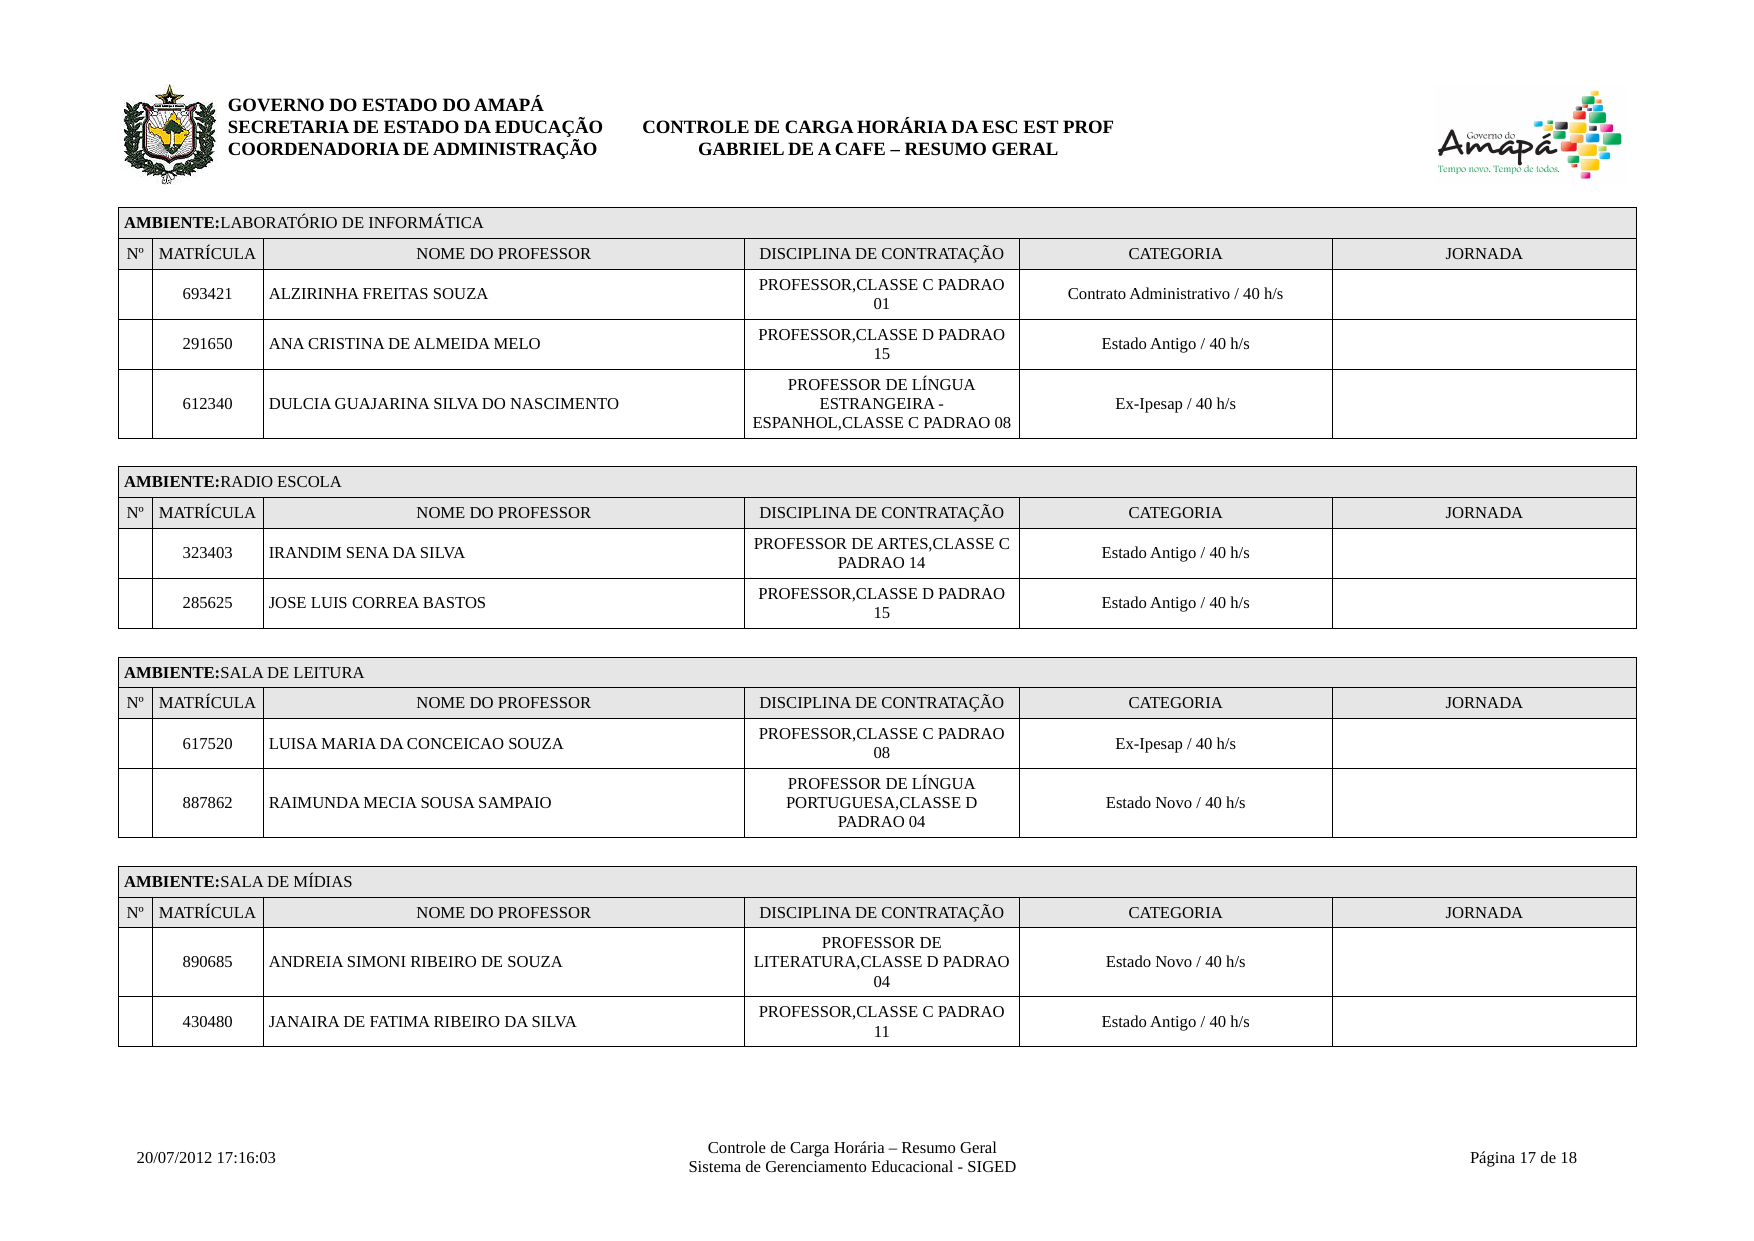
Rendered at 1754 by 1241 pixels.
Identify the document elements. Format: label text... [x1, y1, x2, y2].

table_cell MATRÍCULA [153, 239, 263, 269]
table_cell [119, 579, 152, 628]
table_cell 291650 [153, 320, 263, 368]
table_cell [119, 320, 152, 368]
table_cell CATEGORIA [1020, 498, 1332, 528]
table_cell [119, 769, 152, 837]
table_cell PROFESSOR,CLASSE C PADRAO 01 [745, 270, 1019, 319]
table_cell RAIMUNDA MECIA SOUSA SAMPAIO [264, 769, 744, 837]
table_cell 617520 [153, 719, 263, 768]
table_cell JORNADA [1333, 688, 1636, 718]
table_cell LUISA MARIA DA CONCEICAO SOUZA [264, 719, 744, 768]
table_cell MATRÍCULA [153, 688, 263, 718]
table_cell Contrato Administrativo / 40 h/s [1020, 270, 1332, 319]
table_cell [119, 370, 152, 438]
table_cell DULCIA GUAJARINA SILVA DO NASCIMENTO [264, 370, 744, 438]
table_cell [119, 719, 152, 768]
table_cell JANAIRA DE FATIMA RIBEIRO DA SILVA [264, 997, 744, 1046]
table_cell 890685 [153, 928, 263, 996]
table_cell DISCIPLINA DE CONTRATAÇÃO [745, 898, 1019, 927]
table_cell NOME DO PROFESSOR [264, 498, 744, 528]
table_cell Nº [119, 239, 152, 269]
table_cell [1333, 529, 1636, 578]
table_cell CATEGORIA [1020, 898, 1332, 927]
table_cell Estado Antigo / 40 h/s [1020, 320, 1332, 368]
table_cell [1333, 370, 1636, 438]
table_cell [1333, 320, 1636, 368]
table_cell CATEGORIA [1020, 688, 1332, 718]
table_cell [1333, 928, 1636, 996]
table_cell DISCIPLINA DE CONTRATAÇÃO [745, 688, 1019, 718]
table_cell JORNADA [1333, 898, 1636, 927]
table_cell [1333, 270, 1636, 319]
table_cell 285625 [153, 579, 263, 628]
table_header AMBIENTE:LABORATÓRIO DE INFORMÁTICA [119, 208, 1636, 238]
table_cell JORNADA [1333, 498, 1636, 528]
picture [123, 84, 218, 185]
table_cell NOME DO PROFESSOR [264, 688, 744, 718]
table_cell PROFESSOR,CLASSE D PADRAO 15 [745, 320, 1019, 368]
table_cell 693421 [153, 270, 263, 319]
table_cell Estado Antigo / 40 h/s [1020, 579, 1332, 628]
table_cell Estado Antigo / 40 h/s [1020, 529, 1332, 578]
table_cell 612340 [153, 370, 263, 438]
table_cell Estado Novo / 40 h/s [1020, 928, 1332, 996]
table_cell Nº [119, 898, 152, 927]
table_cell JORNADA [1333, 239, 1636, 269]
table_cell [119, 997, 152, 1046]
table_cell [119, 270, 152, 319]
table_cell PROFESSOR,CLASSE D PADRAO 15 [745, 579, 1019, 628]
table_cell ALZIRINHA FREITAS SOUZA [264, 270, 744, 319]
table_cell [1333, 769, 1636, 837]
table_cell MATRÍCULA [153, 898, 263, 927]
table_cell 430480 [153, 997, 263, 1046]
table_header AMBIENTE:SALA DE MÍDIAS [119, 867, 1636, 897]
table_cell PROFESSOR,CLASSE C PADRAO 11 [745, 997, 1019, 1046]
table_cell Nº [119, 498, 152, 528]
table_cell Estado Novo / 40 h/s [1020, 769, 1332, 837]
table_cell CATEGORIA [1020, 239, 1332, 269]
table_cell Ex-Ipesap / 40 h/s [1020, 719, 1332, 768]
table_cell DISCIPLINA DE CONTRATAÇÃO [745, 498, 1019, 528]
table_header AMBIENTE:RADIO ESCOLA [119, 467, 1636, 497]
table_cell NOME DO PROFESSOR [264, 898, 744, 927]
table_cell ANDREIA SIMONI RIBEIRO DE SOUZA [264, 928, 744, 996]
table_cell ANA CRISTINA DE ALMEIDA MELO [264, 320, 744, 368]
table_cell [1333, 719, 1636, 768]
table_cell NOME DO PROFESSOR [264, 239, 744, 269]
table_cell 323403 [153, 529, 263, 578]
table_cell [119, 928, 152, 996]
table_header AMBIENTE:SALA DE LEITURA [119, 658, 1636, 687]
table_cell Estado Antigo / 40 h/s [1020, 997, 1332, 1046]
table_cell IRANDIM SENA DA SILVA [264, 529, 744, 578]
table_cell 887862 [153, 769, 263, 837]
table_cell PROFESSOR DE LÍNGUA ESTRANGEIRA - ESPANHOL,CLASSE C PADRAO 08 [745, 370, 1019, 438]
table_cell [119, 529, 152, 578]
table_cell DISCIPLINA DE CONTRATAÇÃO [745, 239, 1019, 269]
table_cell PROFESSOR,CLASSE C PADRAO 08 [745, 719, 1019, 768]
table_cell PROFESSOR DE LÍNGUA PORTUGUESA,CLASSE D PADRAO 04 [745, 769, 1019, 837]
picture [1433, 84, 1629, 185]
table_cell [1333, 997, 1636, 1046]
table_cell Nº [119, 688, 152, 718]
table_cell PROFESSOR DE LITERATURA,CLASSE D PADRAO 04 [745, 928, 1019, 996]
table_cell Ex-Ipesap / 40 h/s [1020, 370, 1332, 438]
table_cell JOSE LUIS CORREA BASTOS [264, 579, 744, 628]
table_cell PROFESSOR DE ARTES,CLASSE C PADRAO 14 [745, 529, 1019, 578]
table_cell MATRÍCULA [153, 498, 263, 528]
table_cell [1333, 579, 1636, 628]
